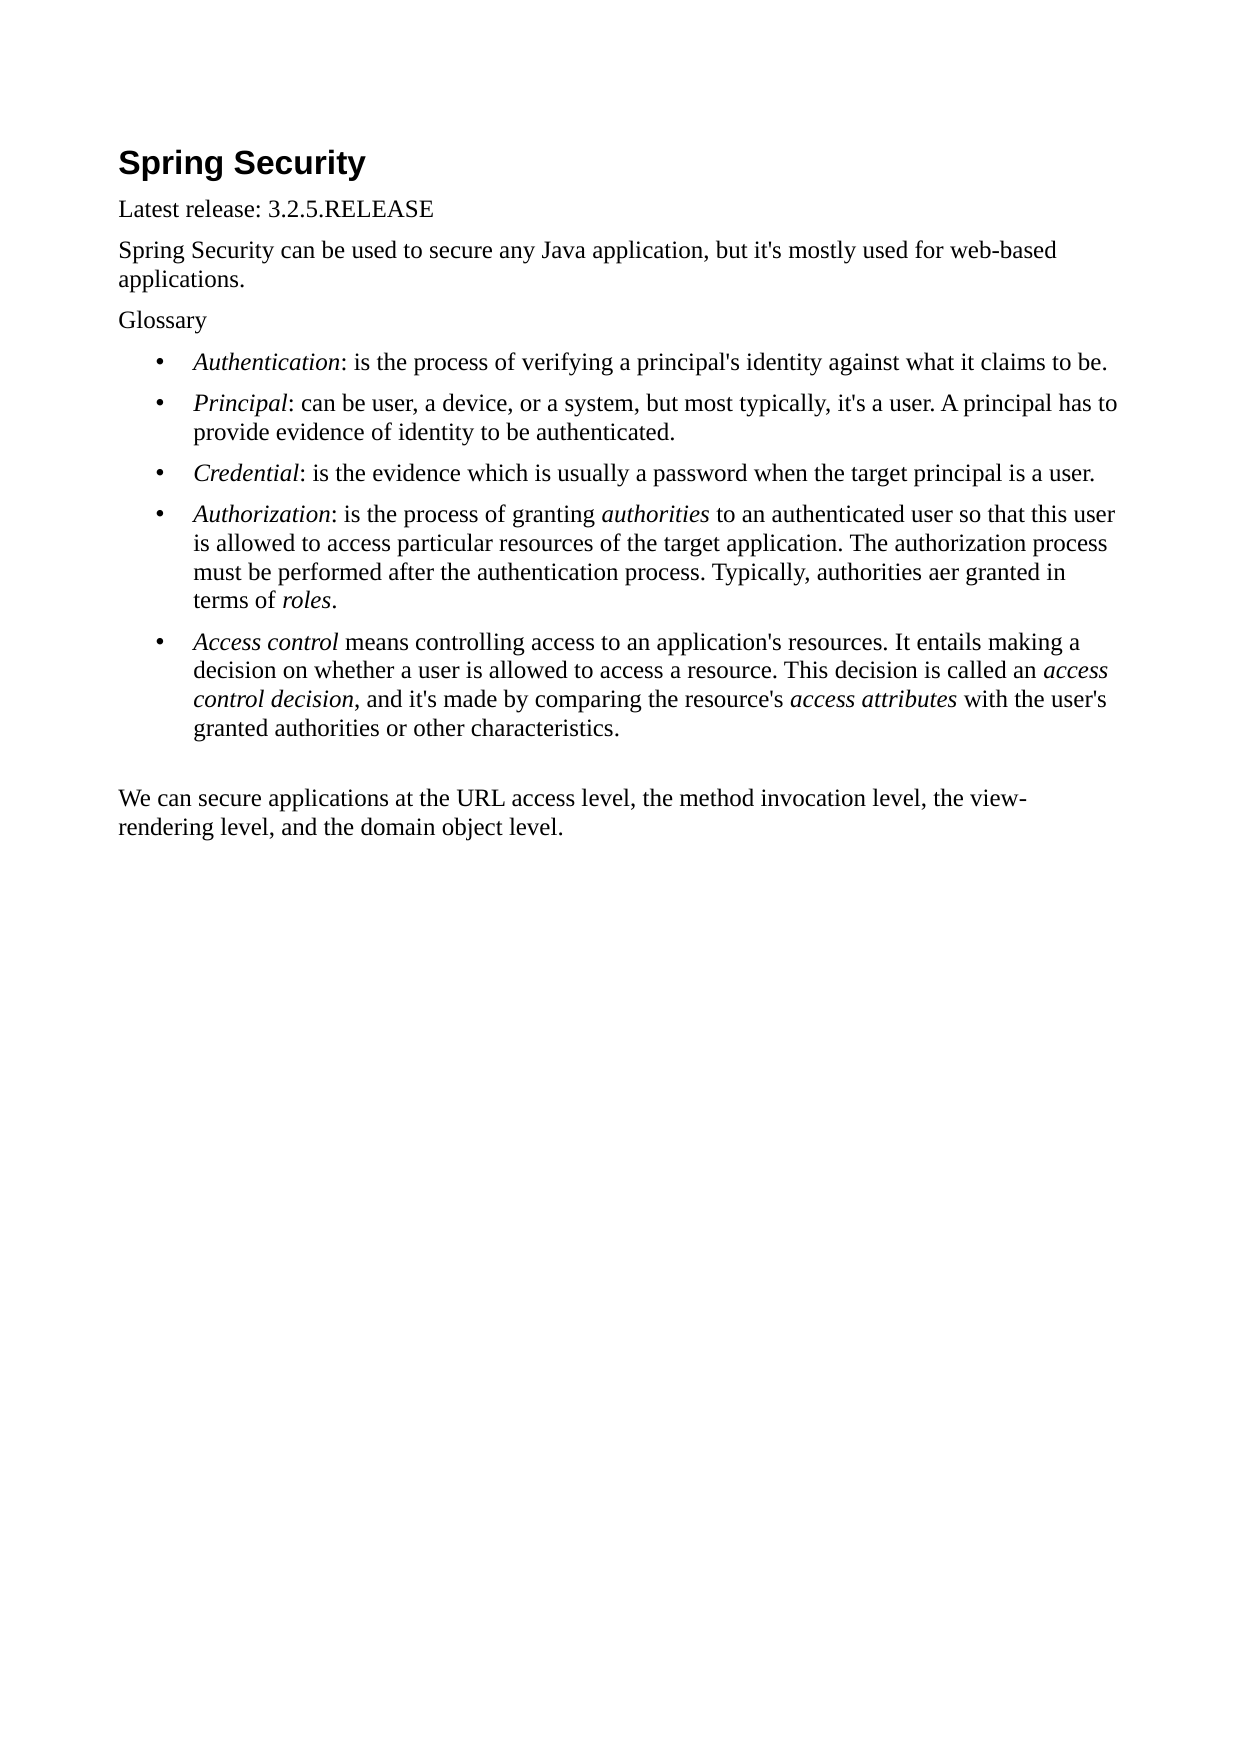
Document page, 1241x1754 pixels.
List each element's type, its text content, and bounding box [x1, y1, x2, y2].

list Authentication: is the process of verifying a principal's identity against what it claims to be. [156, 347, 1122, 376]
text Glossary [118, 306, 1122, 334]
subtitle Spring Security [118, 143, 1122, 182]
list Principal: can be user, a device, or a system, but most typically, it's a user. A principal has to provide evidence of identity to be authenticated. [156, 388, 1122, 446]
list Credential: is the evidence which is usually a password when the target principal is a user. [156, 458, 1122, 487]
text Latest release: 3.2.5.RELEASE [118, 194, 1122, 223]
list Access control means controlling access to an application's resources. It entails making a decision on whether a user is allowed to access a resource. This decision is called an access control decision, and it's made by comparing the resource's access attributes with the user's granted authorities or other characteristics. [156, 627, 1122, 742]
text We can secure applications at the URL access level, the method invocation level, the view-rendering level, and the domain object level. [118, 783, 1122, 841]
text Spring Security can be used to secure any Java application, but it's mostly used for web-based applications. [118, 236, 1122, 293]
list Authorization: is the process of granting authorities to an authenticated user so that this user is allowed to access particular resources of the target application. The authorization process must be performed after the authentication process. Typically, authorities aer granted in terms of roles. [156, 499, 1122, 614]
